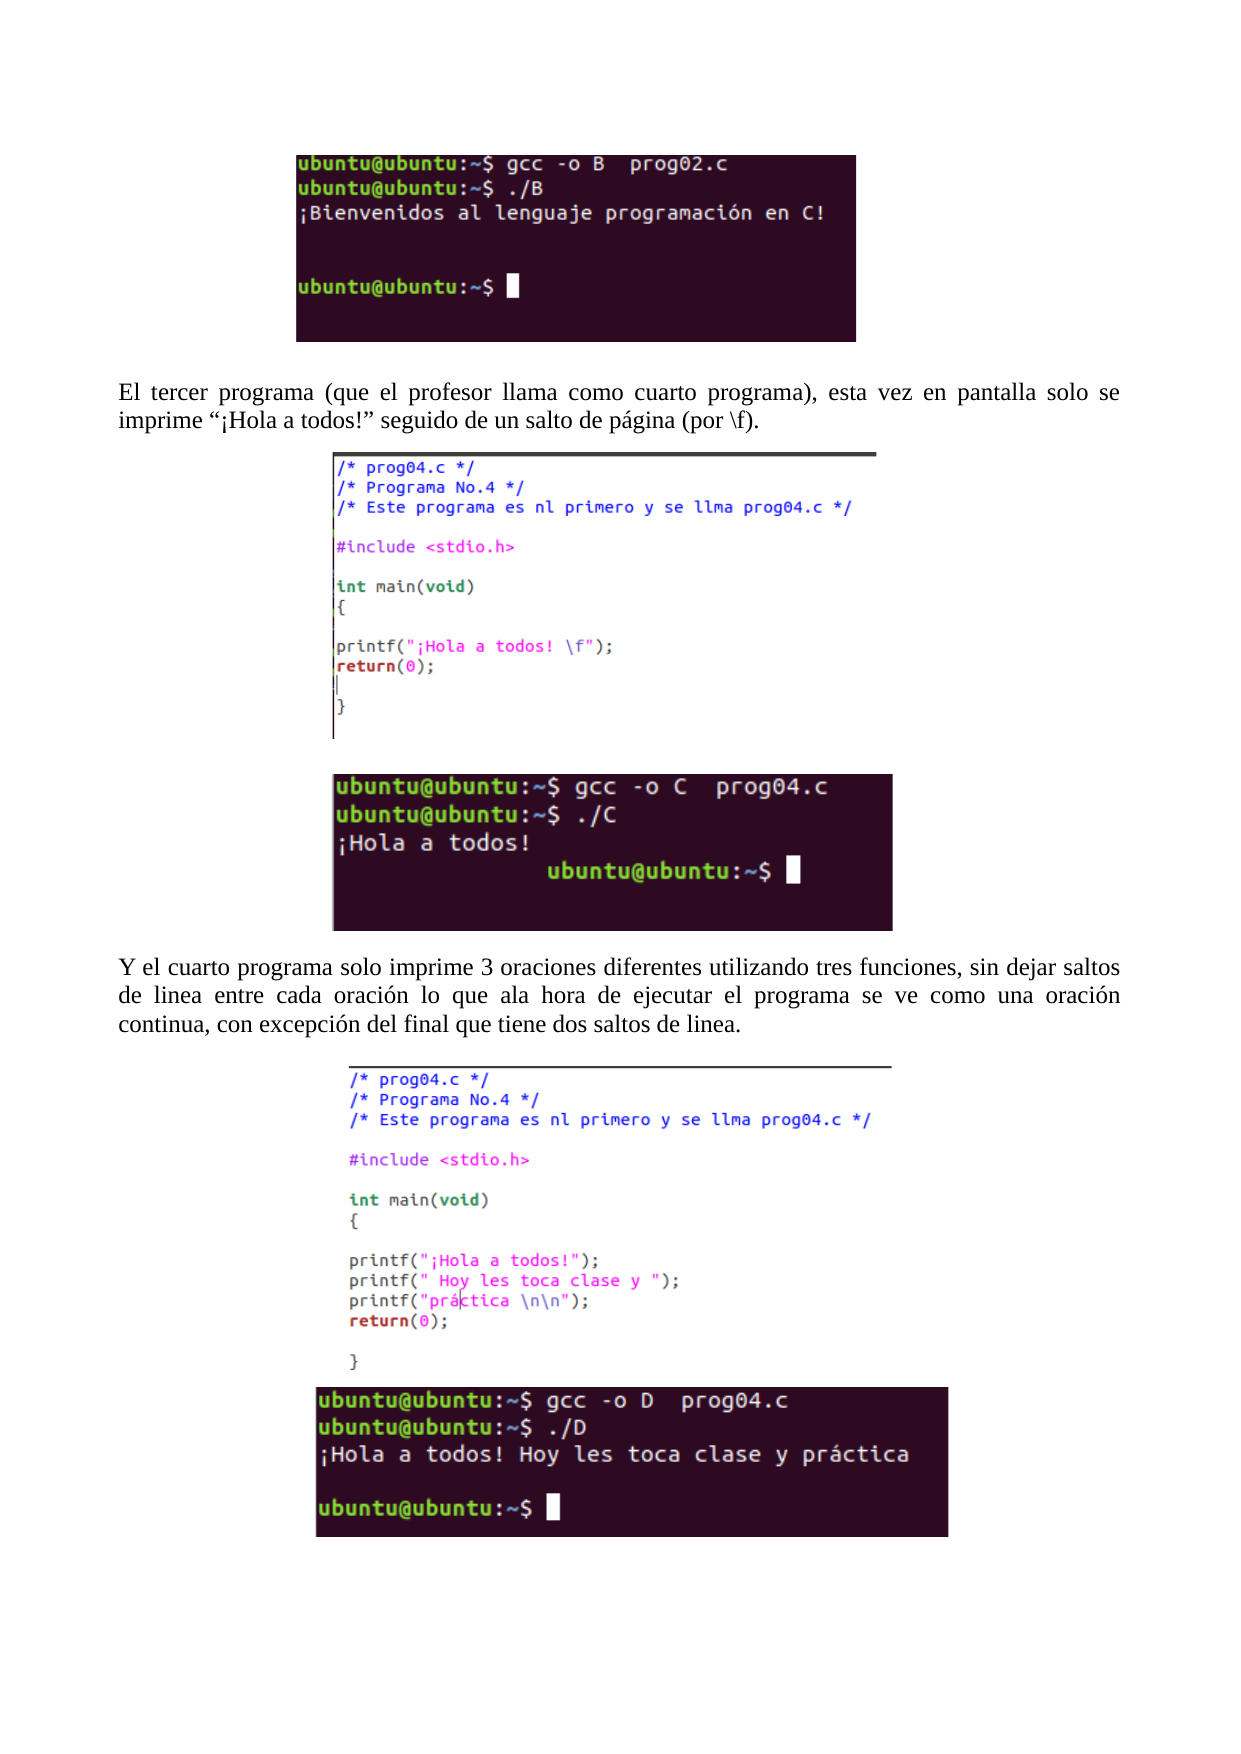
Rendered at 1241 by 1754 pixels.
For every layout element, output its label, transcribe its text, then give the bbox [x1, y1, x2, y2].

picture [331, 774, 893, 931]
picture [315, 1387, 949, 1537]
text Y el cuarto programa solo imprime 3 oraciones diferentes utilizando tres funciones, sin dejar saltos de linea entre cada oración lo que ala hora de ejecutar el programa se ve como una oración continua, con excepción del final que tiene dos saltos de linea. [118, 952, 1122, 1038]
picture [348, 1066, 892, 1379]
picture [332, 452, 877, 739]
text El tercer programa (que el profesor llama como cuarto programa), esta vez en pantalla solo se imprime “¡Hola a todos!” seguido de un salto de página (por \f). [118, 377, 1122, 434]
picture [296, 155, 857, 342]
